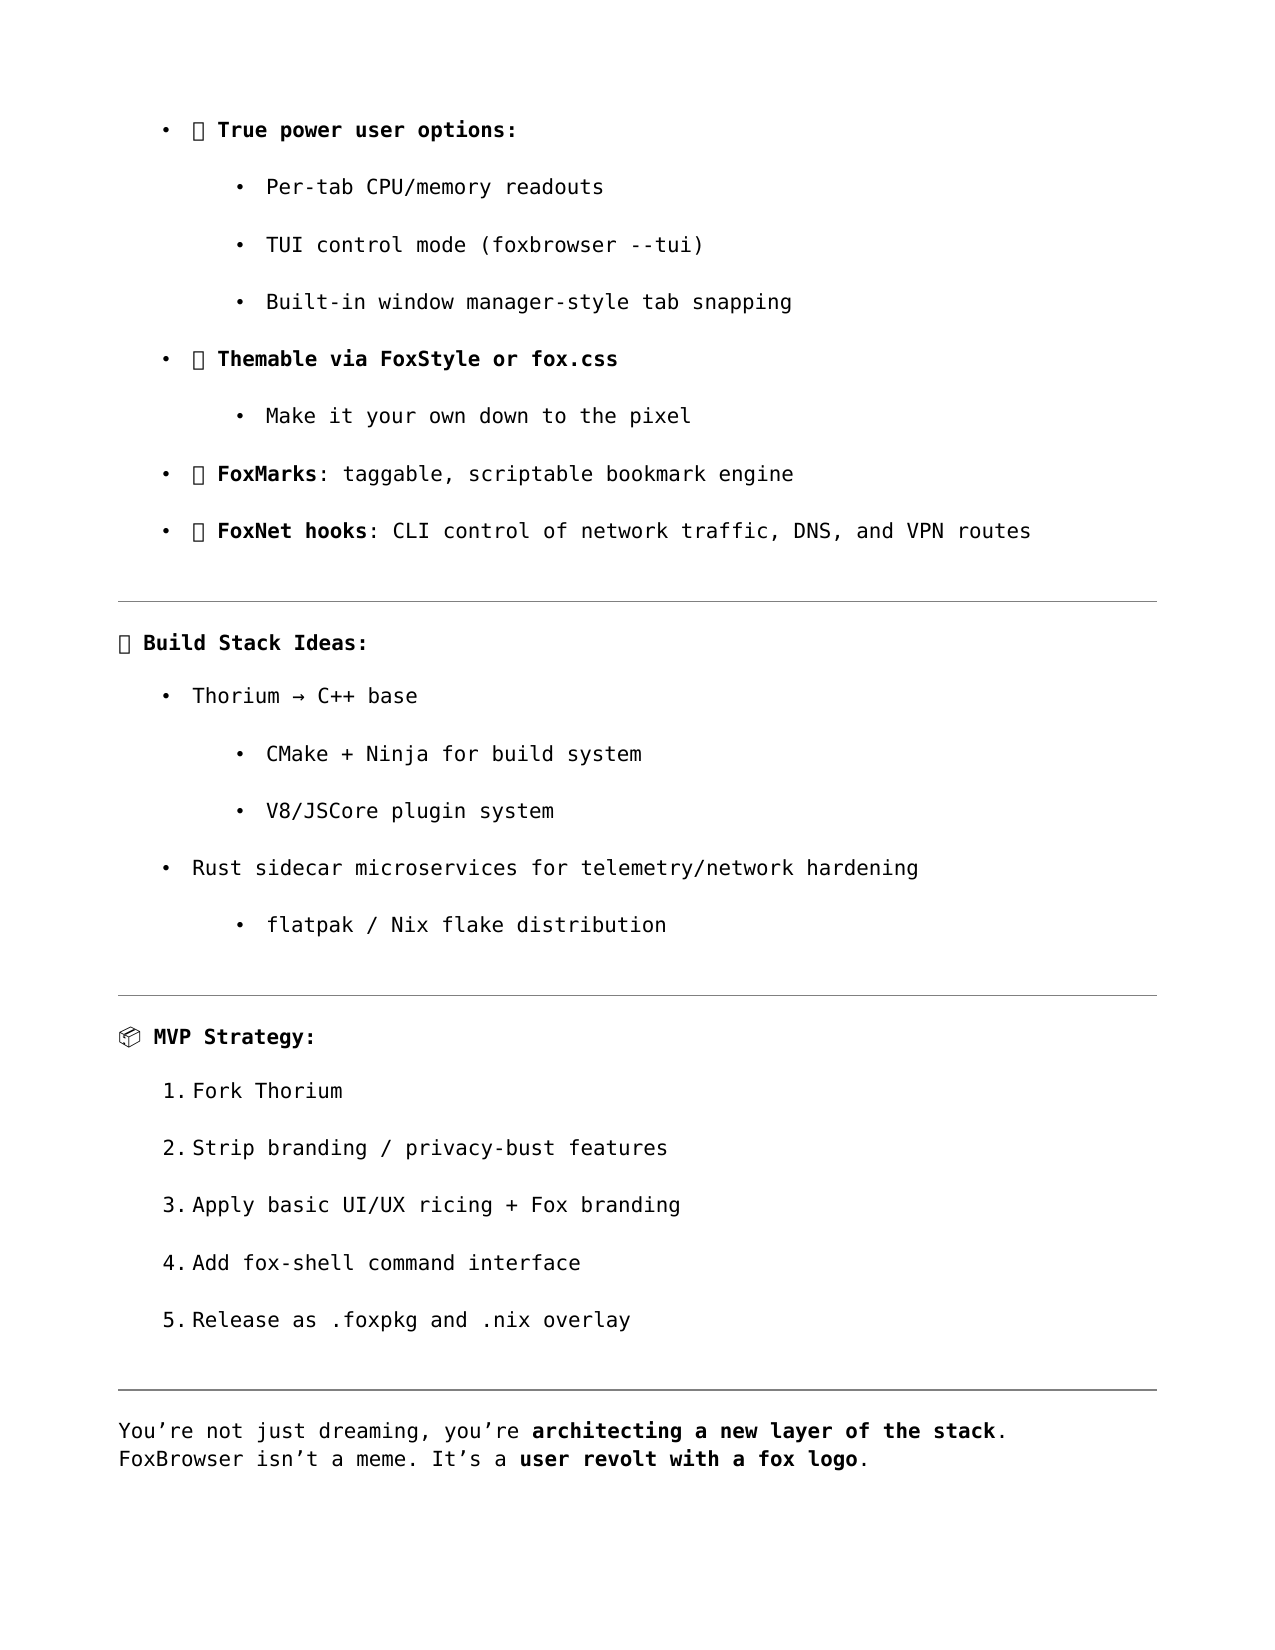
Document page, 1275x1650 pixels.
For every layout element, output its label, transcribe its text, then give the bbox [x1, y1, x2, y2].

list 🌐 FoxNet hooks: CLI control of network traffic, DNS, and VPN routes [162, 519, 1157, 543]
list 🐾 FoxMarks: taggable, scriptable bookmark engine [162, 462, 1157, 486]
list CMake + Ninja for build system [236, 742, 1157, 766]
list Apply basic UI/UX ricing + Fox branding [162, 1193, 1157, 1218]
subtitle 🦴 Build Stack Ideas: [118, 631, 1157, 655]
list Add fox-shell command interface [162, 1251, 1157, 1275]
list Fork Thorium [162, 1079, 1157, 1103]
list Thorium → C++ base [162, 684, 1157, 709]
list TUI control mode (foxbrowser --tui) [236, 233, 1157, 257]
list flatpak / Nix flake distribution [236, 913, 1157, 938]
text You’re not just dreaming, you’re architecting a new layer of the stack. FoxBrowser isn’t a meme. It’s a user revolt with a fox logo. [118, 1419, 1157, 1471]
list Rust sidecar microservices for telemetry/network hardening [162, 856, 1157, 881]
list 🌈 Themable via FoxStyle or fox.css [162, 347, 1157, 372]
list V8/JSCore plugin system [236, 799, 1157, 823]
list Make it your own down to the pixel [236, 404, 1157, 429]
list Strip branding / privacy-bust features [162, 1136, 1157, 1160]
list 🦾 True power user options: [162, 118, 1157, 142]
list Per-tab CPU/memory readouts [236, 175, 1157, 200]
list Release as .foxpkg and .nix overlay [162, 1308, 1157, 1332]
list Built-in window manager-style tab snapping [236, 290, 1157, 314]
subtitle 📦 MVP Strategy: [118, 1025, 1157, 1049]
